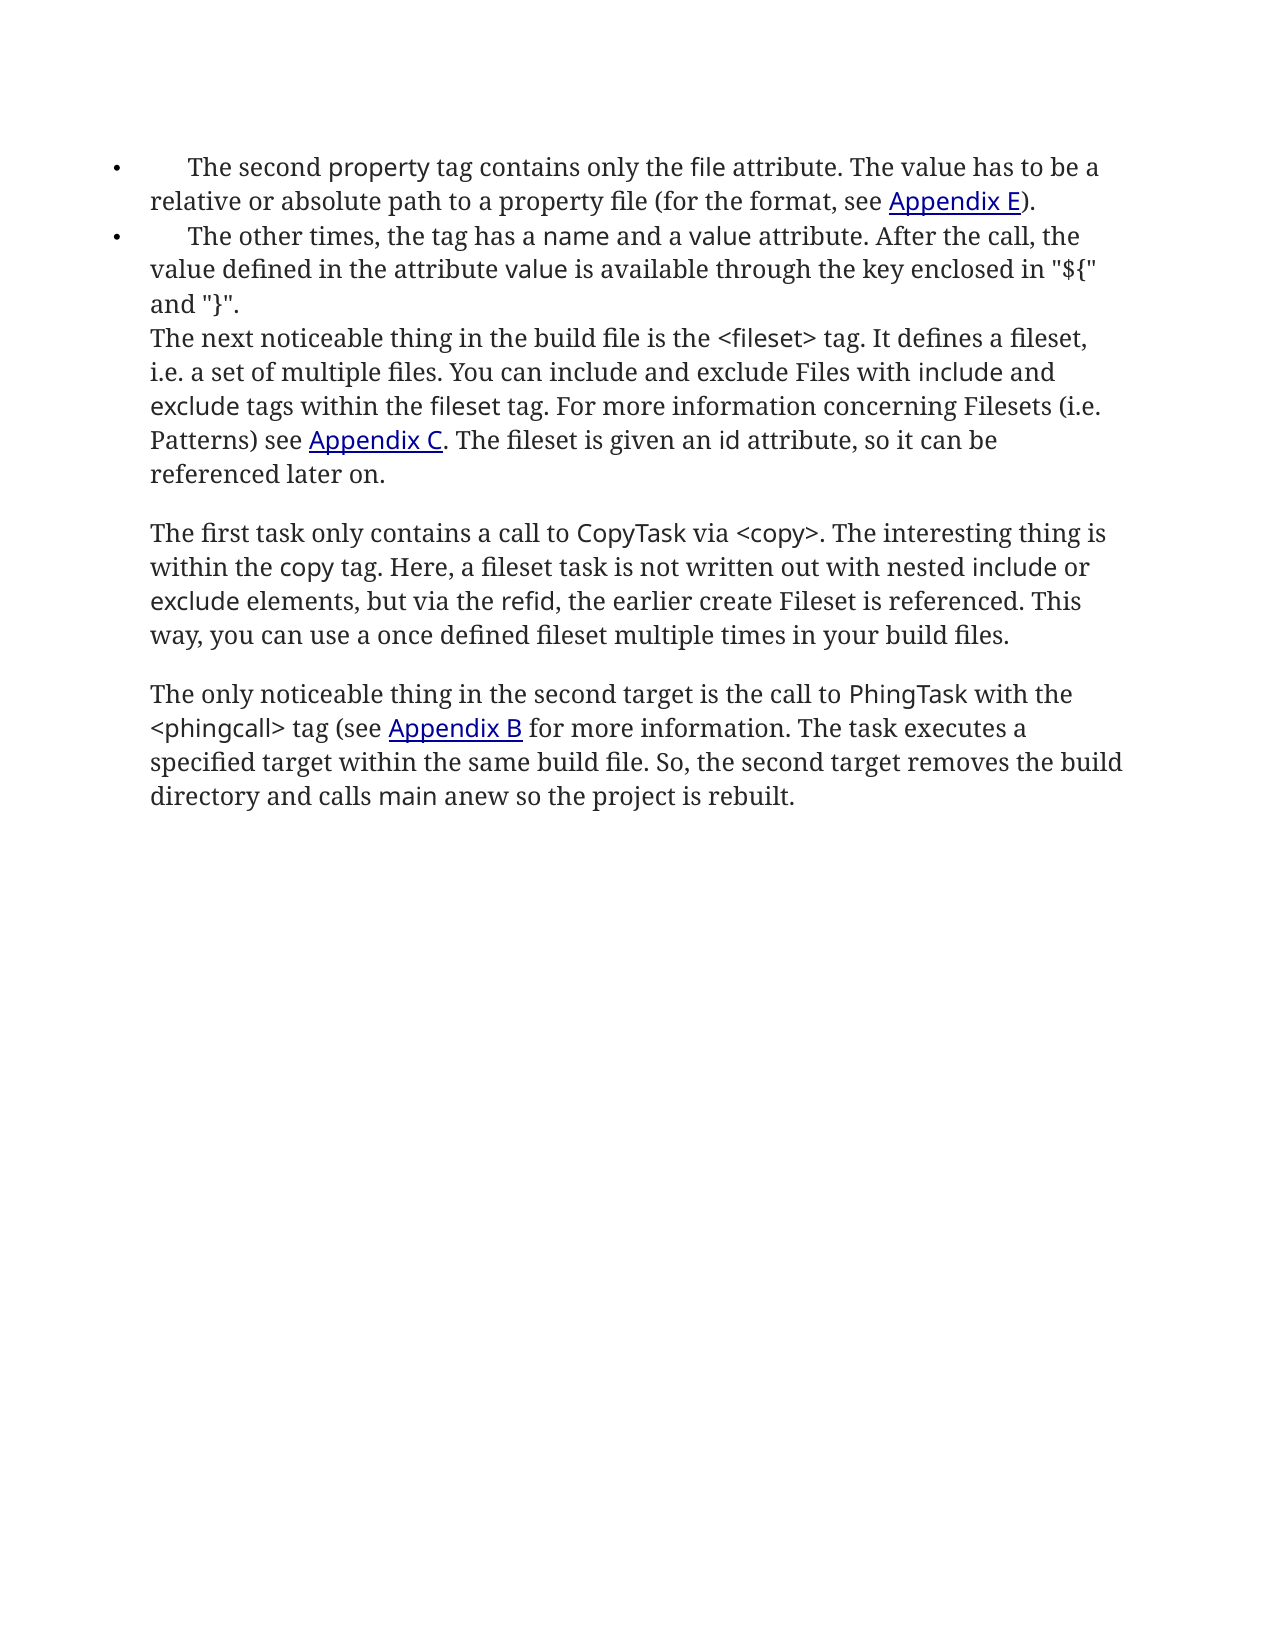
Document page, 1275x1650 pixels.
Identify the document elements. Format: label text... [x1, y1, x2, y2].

list The other times, the tag has a name and a value attribute. After the call, the value defined in the attribute value is available through the key enclosed in "${" and "}". [112, 218, 1125, 320]
text The only noticeable thing in the second target is the call to PhingTask with the <phingcall> tag (see Appendix B for more information. The task executes a specified target within the same build file. So, the second target removes the build directory and calls main anew so the project is rebuilt. [150, 677, 1125, 813]
text The next noticeable thing in the build file is the <fileset> tag. It defines a fileset, i.e. a set of multiple files. You can include and exclude Files with include and exclude tags within the fileset tag. For more information concerning Filesets (i.e. Patterns) see Appendix C. The fileset is given an id attribute, so it can be referenced later on. [150, 320, 1125, 491]
text The first task only contains a call to CopyTask via <copy>. The interesting thing is within the copy tag. Here, a fileset task is not written out with nested include or exclude elements, but via the refid, the earlier create Fileset is referenced. This way, you can use a once defined fileset multiple times in your build files. [150, 516, 1125, 652]
list The second property tag contains only the file attribute. The value has to be a relative or absolute path to a property file (for the format, see Appendix E). [112, 150, 1125, 218]
